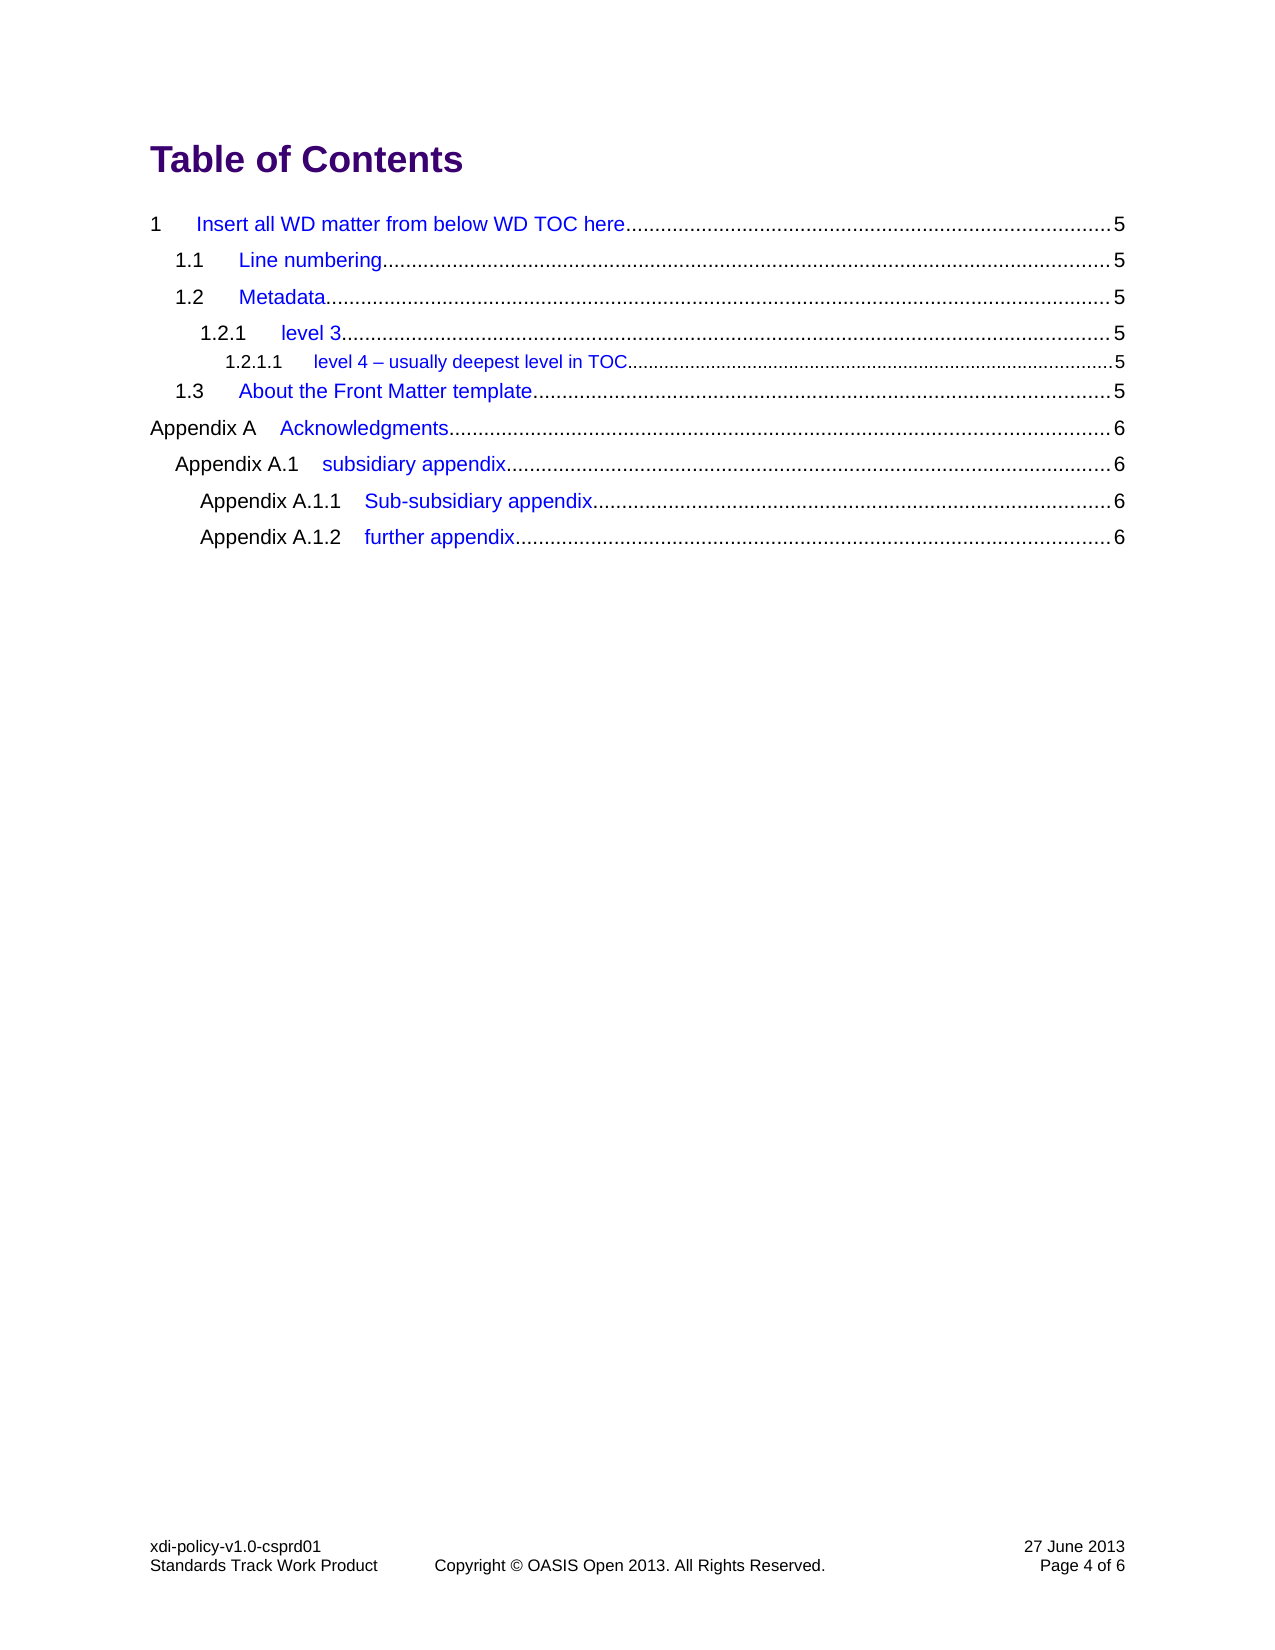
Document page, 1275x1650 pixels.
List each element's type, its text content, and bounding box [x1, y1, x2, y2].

text 1.2 Metadata 5 [175, 284, 1125, 308]
text 1.2.1 level 3 5 [200, 321, 1125, 345]
text 1.2.1.1 level 4 – usually deepest level in TOC 5 [225, 351, 1125, 373]
text Table of Contents [150, 137, 1125, 180]
text Appendix A.1.1 Sub-subsidiary appendix 6 [200, 488, 1125, 512]
text Appendix A.1 subsidiary appendix 6 [175, 452, 1125, 476]
text Appendix A.1.2 further appendix 6 [200, 525, 1125, 549]
text 1 Insert all WD matter from below WD TOC here 5 [150, 212, 1125, 236]
text 1.3 About the Front Matter template 5 [175, 379, 1125, 403]
text 1.1 Line numbering 5 [175, 248, 1125, 272]
text Appendix A Acknowledgments 6 [150, 416, 1125, 439]
